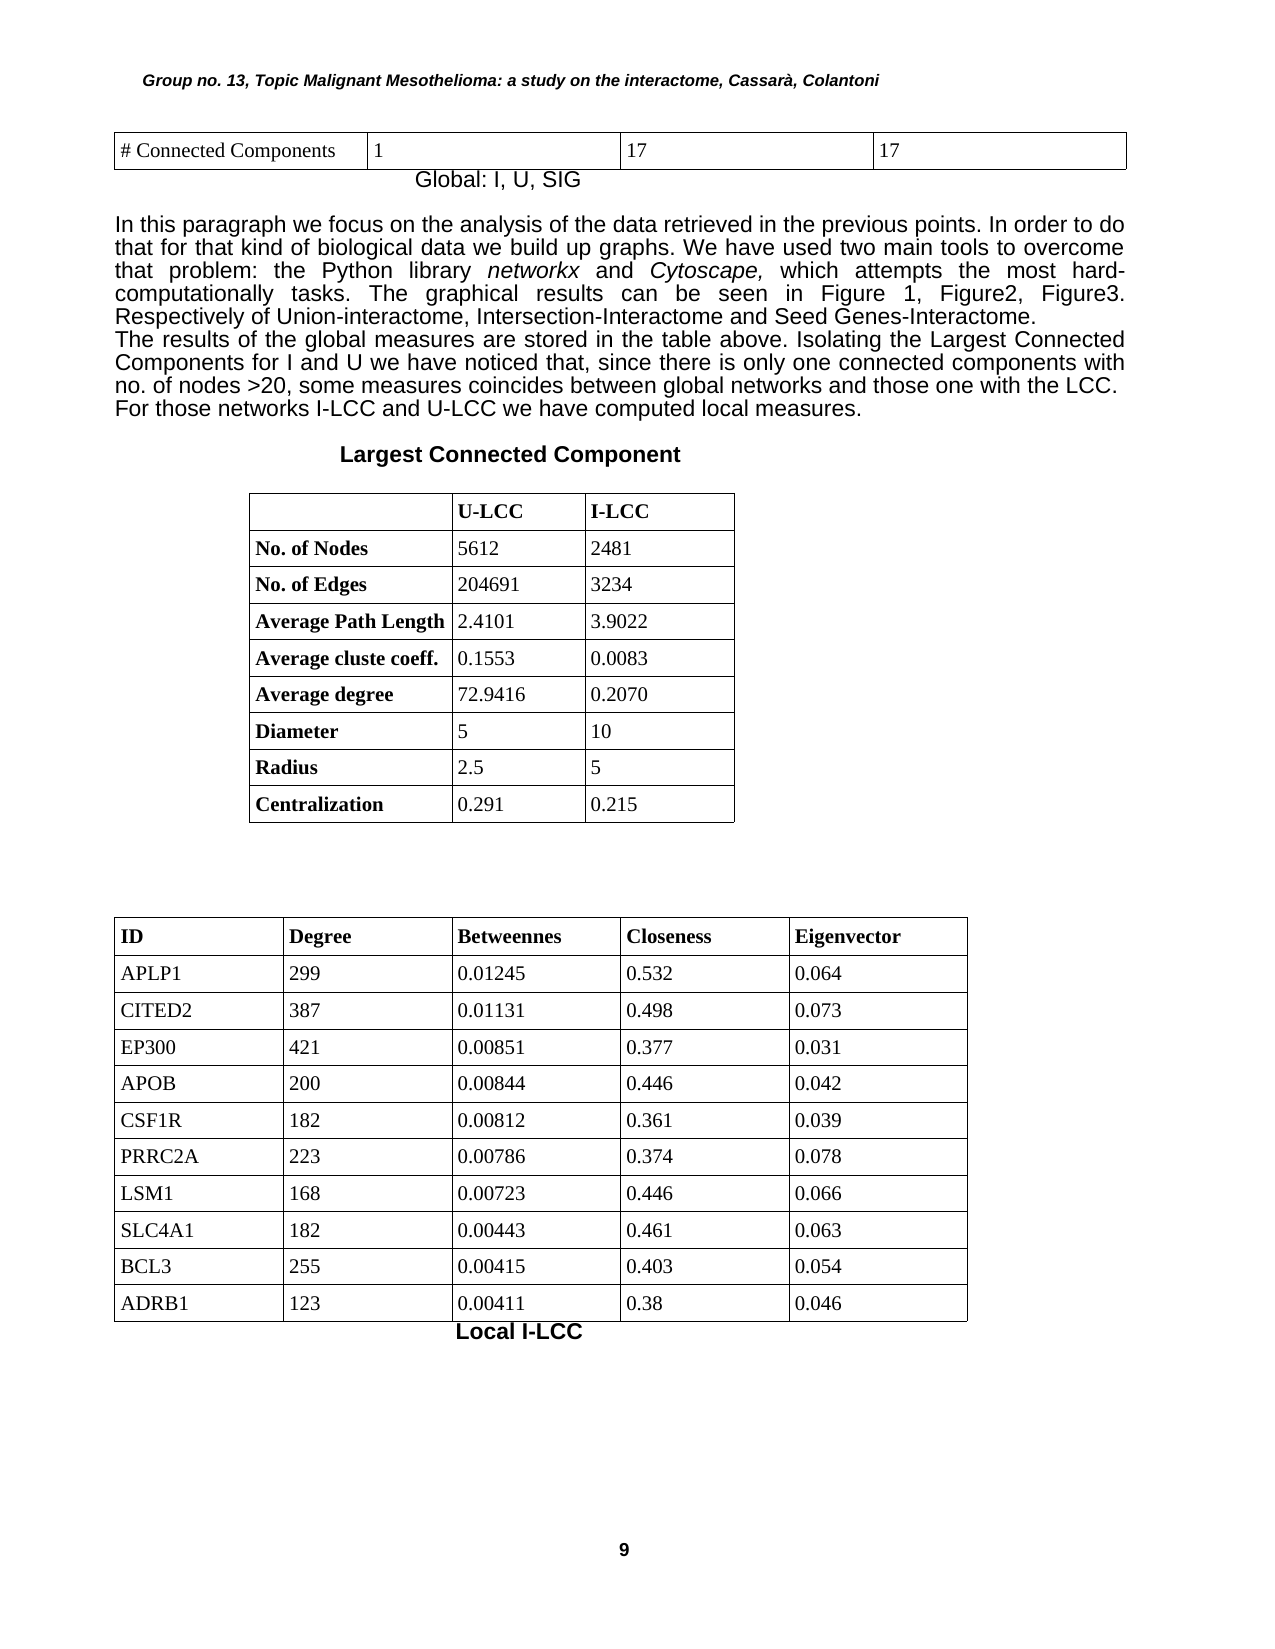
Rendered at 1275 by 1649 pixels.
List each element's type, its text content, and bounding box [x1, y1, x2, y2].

table_cell 5612 [453, 531, 585, 566]
table_cell 0.066 [790, 1176, 967, 1211]
table_cell 223 [284, 1139, 452, 1175]
table_cell 0.498 [621, 993, 789, 1028]
table_cell Centralization [250, 786, 452, 822]
text Largest Connected Component [114, 444, 1126, 467]
table_cell # Connected Components [115, 133, 367, 168]
table_cell 0.01131 [453, 993, 620, 1028]
table_header Closeness [621, 918, 789, 954]
table_cell PRRC2A [115, 1139, 283, 1175]
table_cell 0.00786 [453, 1139, 620, 1175]
table_cell 0.2070 [586, 677, 734, 712]
table_cell 0.446 [621, 1176, 789, 1211]
table_cell 0.0083 [586, 640, 734, 676]
table_cell APOB [115, 1066, 283, 1102]
table_cell 0.031 [790, 1030, 967, 1065]
table_header U-LCC [453, 494, 585, 529]
table_cell 0.078 [790, 1139, 967, 1175]
table_header [250, 494, 452, 529]
table_header I-LCC [586, 494, 734, 529]
table_cell 17 [874, 133, 1126, 168]
table_cell 10 [586, 713, 734, 749]
table_cell 387 [284, 993, 452, 1028]
table_cell 0.00415 [453, 1249, 620, 1284]
table_cell 5 [586, 750, 734, 785]
table_cell Radius [250, 750, 452, 785]
table_cell 168 [284, 1176, 452, 1211]
table_cell 0.046 [790, 1285, 967, 1321]
table_cell 0.064 [790, 956, 967, 992]
table_cell 421 [284, 1030, 452, 1065]
table_cell 0.38 [621, 1285, 789, 1321]
table_cell 1 [368, 133, 620, 168]
table_cell 0.00844 [453, 1066, 620, 1102]
table_cell EP300 [115, 1030, 283, 1065]
table_cell 0.374 [621, 1139, 789, 1175]
table_cell 0.039 [790, 1103, 967, 1138]
table_cell 0.361 [621, 1103, 789, 1138]
table_cell 17 [621, 133, 873, 168]
table_header ID [115, 918, 283, 954]
table_cell Average cluste coeff. [250, 640, 452, 676]
table_cell LSM1 [115, 1176, 283, 1211]
table_cell 204691 [453, 567, 585, 603]
table_cell 200 [284, 1066, 452, 1102]
table_cell SLC4A1 [115, 1212, 283, 1248]
table_cell 2481 [586, 531, 734, 566]
table_cell Average degree [250, 677, 452, 712]
table_cell Average Path Length [250, 604, 452, 639]
table_cell 0.00411 [453, 1285, 620, 1321]
table_cell 0.054 [790, 1249, 967, 1284]
table_cell CSF1R [115, 1103, 283, 1138]
table_cell BCL3 [115, 1249, 283, 1284]
table_header Betweennes [453, 918, 620, 954]
table_cell CITED2 [115, 993, 283, 1028]
text The results of the global measures are stored in the table above. Isolating the Largest Connected Components for I and U we have noticed that, since there is only one connected components with no. of nodes >20, some measures coincides between global networks and those one with the LCC. [114, 329, 1126, 398]
table_cell 255 [284, 1249, 452, 1284]
table_cell 0.446 [621, 1066, 789, 1102]
table_header Degree [284, 918, 452, 954]
table_cell 0.215 [586, 786, 734, 822]
table_cell 5 [453, 713, 585, 749]
table_cell 0.00812 [453, 1103, 620, 1138]
table_cell 0.532 [621, 956, 789, 992]
text Local I-LCC [114, 1321, 1126, 1344]
table_cell 182 [284, 1212, 452, 1248]
table_cell 0.291 [453, 786, 585, 822]
table_cell ADRB1 [115, 1285, 283, 1321]
table_cell 182 [284, 1103, 452, 1138]
table_cell 0.00443 [453, 1212, 620, 1248]
table_cell 2.4101 [453, 604, 585, 639]
table_cell 0.461 [621, 1212, 789, 1248]
table_cell 3234 [586, 567, 734, 603]
text In this paragraph we focus on the analysis of the data retrieved in the previous points. In order to do that for that kind of biological data we build up graphs. We have used two main tools to overcome that problem: the Python library networkx and Cytoscape, which attempts the most hard-computationally tasks. The graphical results can be seen in Figure 1, Figure2, Figure3. Respectively of Union-interactome, Intersection-Interactome and Seed Genes-Interactome. [114, 214, 1126, 329]
table_cell 0.00851 [453, 1030, 620, 1065]
table_cell Diameter [250, 713, 452, 749]
table_cell 0.042 [790, 1066, 967, 1102]
table_cell 0.377 [621, 1030, 789, 1065]
table_cell 0.01245 [453, 956, 620, 992]
table_cell 3.9022 [586, 604, 734, 639]
table_cell 0.1553 [453, 640, 585, 676]
table_cell 0.00723 [453, 1176, 620, 1211]
table_cell No. of Nodes [250, 531, 452, 566]
table_cell 72.9416 [453, 677, 585, 712]
table_header Eigenvector [790, 918, 967, 954]
table_cell 299 [284, 956, 452, 992]
text For those networks I-LCC and U-LCC we have computed local measures. [114, 398, 1126, 421]
table_cell 0.403 [621, 1249, 789, 1284]
table_cell No. of Edges [250, 567, 452, 603]
text Global: I, U, SIG [114, 170, 1126, 192]
table_cell 0.073 [790, 993, 967, 1028]
table_cell 2.5 [453, 750, 585, 785]
table_cell 123 [284, 1285, 452, 1321]
table_cell 0.063 [790, 1212, 967, 1248]
table_cell APLP1 [115, 956, 283, 992]
